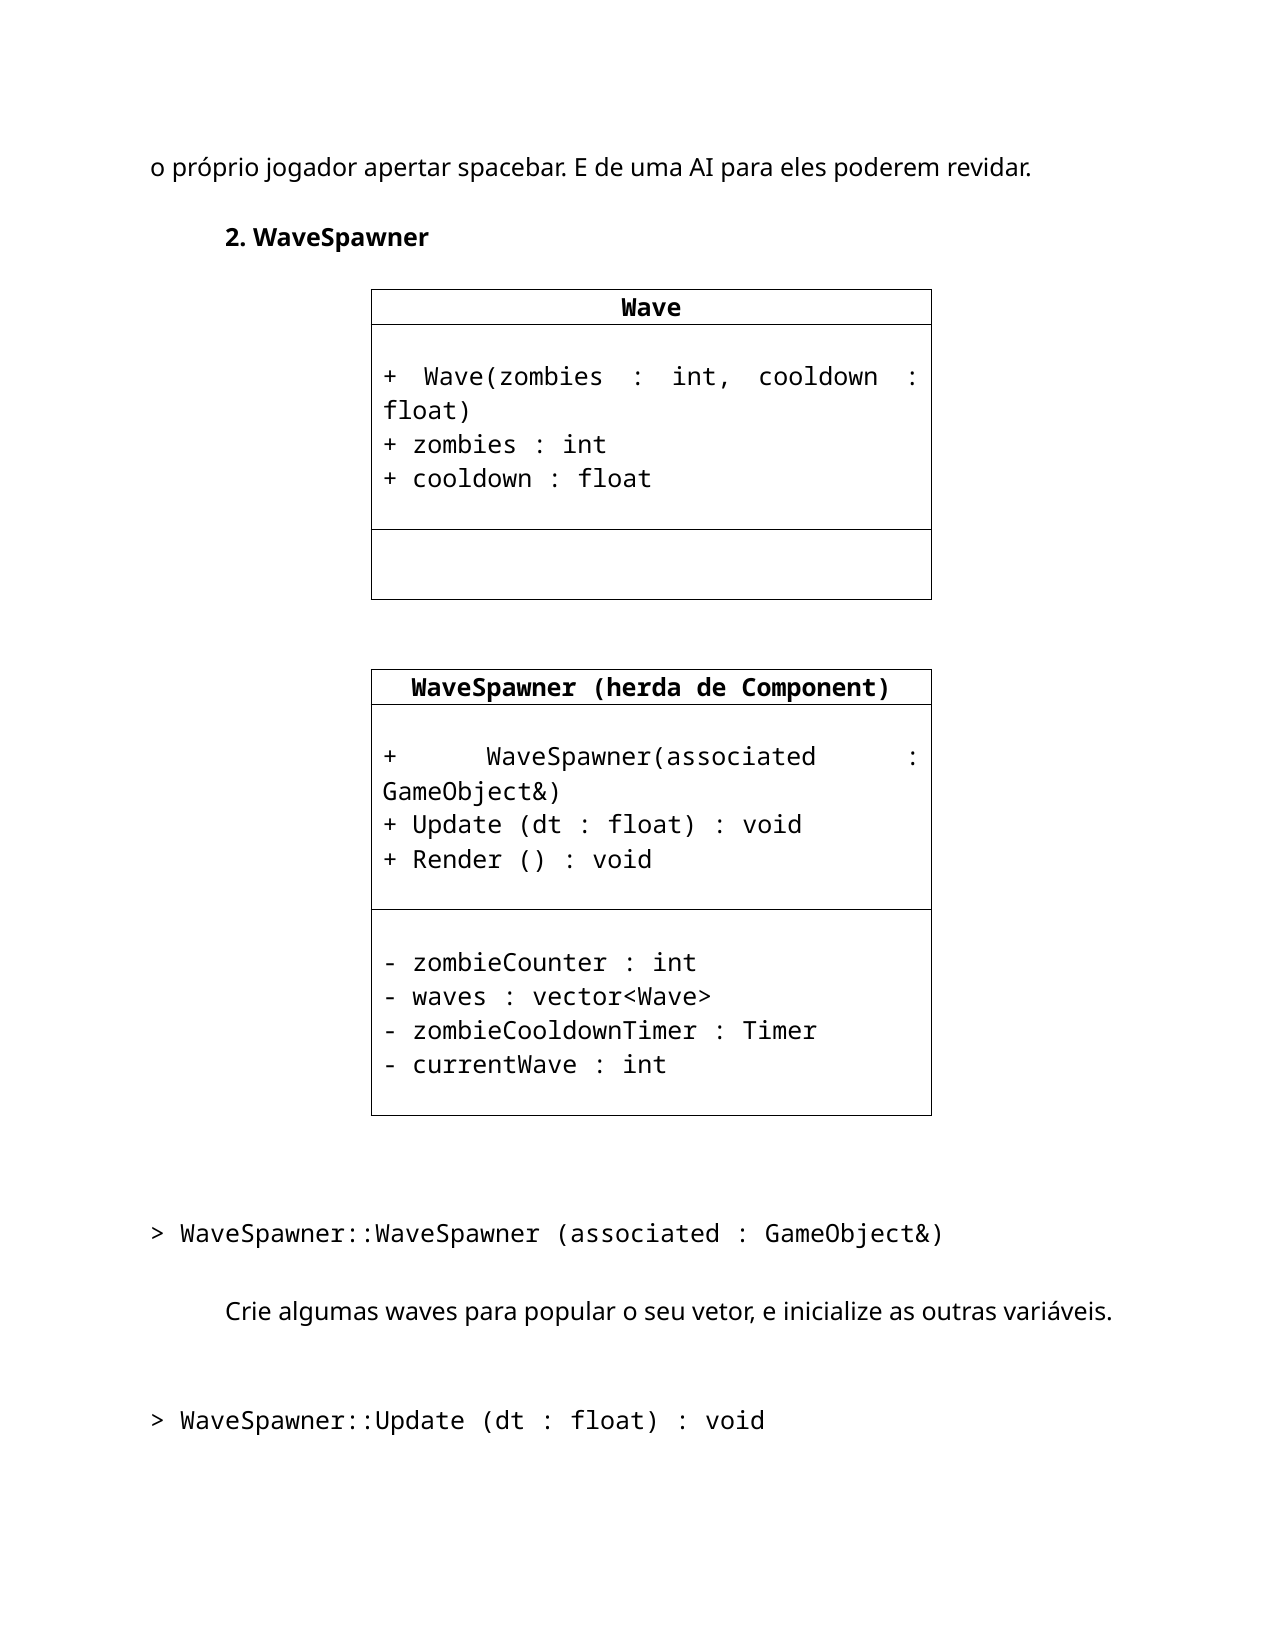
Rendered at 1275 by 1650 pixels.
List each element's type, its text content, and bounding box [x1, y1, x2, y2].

text > WaveSpawner::WaveSpawner (associated : GameObject&) [150, 1215, 1125, 1249]
text Crie algumas waves para popular o seu vetor, e inicialize as outras variáveis. [150, 1294, 1125, 1328]
table_cell - zombieCounter : int - waves : vector<Wave> - zombieCooldownTimer : Timer - currentWave : int [372, 910, 931, 1115]
table_header Wave [372, 290, 931, 324]
table_header WaveSpawner (herda de Component) [372, 670, 931, 704]
table_cell + Wave(zombies : int, cooldown : float) + zombies : int + cooldown : float [372, 325, 931, 529]
table_cell + WaveSpawner(associated : GameObject&) + Update (dt : float) : void + Render () : void [372, 705, 931, 909]
text 2. WaveSpawner [150, 219, 1125, 253]
table_cell [372, 530, 931, 598]
text o próprio jogador apertar spacebar. E de uma AI para eles poderem revidar. [150, 150, 1125, 184]
text > WaveSpawner::Update (dt : float) : void [150, 1402, 1125, 1436]
